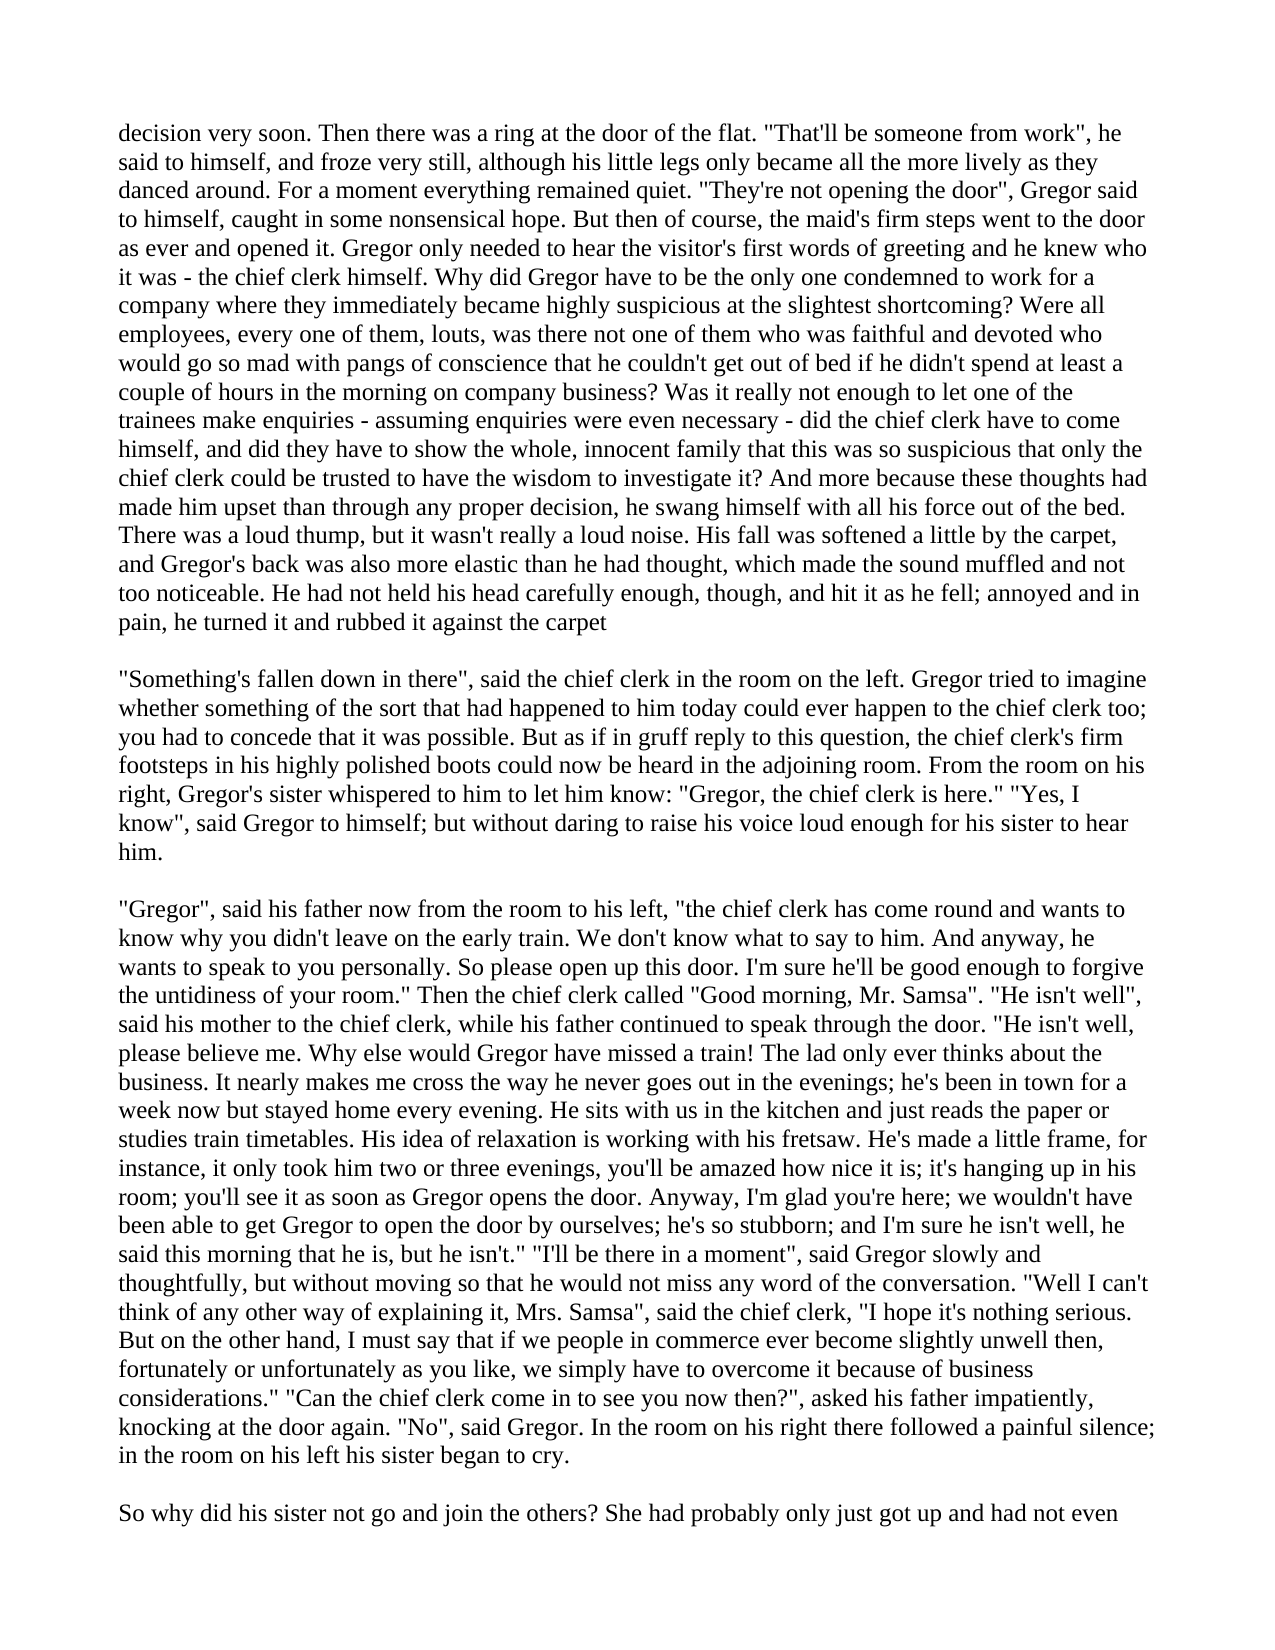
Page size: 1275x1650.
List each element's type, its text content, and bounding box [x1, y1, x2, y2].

text "Gregor", said his father now from the room to his left, "the chief clerk has come round and wants to know why you didn't leave on the early train. We don't know what to say to him. And anyway, he wants to speak to you personally. So please open up this door. I'm sure he'll be good enough to forgive the untidiness of your room." Then the chief clerk called "Good morning, Mr. Samsa". "He isn't well", said his mother to the chief clerk, while his father continued to speak through the door. "He isn't well, please believe me. Why else would Gregor have missed a train! The lad only ever thinks about the business. It nearly makes me cross the way he never goes out in the evenings; he's been in town for a week now but stayed home every evening. He sits with us in the kitchen and just reads the paper or studies train timetables. His idea of relaxation is working with his fretsaw. He's made a little frame, for instance, it only took him two or three evenings, you'll be amazed how nice it is; it's hanging up in his room; you'll see it as soon as Gregor opens the door. Anyway, I'm glad you're here; we wouldn't have been able to get Gregor to open the door by ourselves; he's so stubborn; and I'm sure he isn't well, he said this morning that he is, but he isn't." "I'll be there in a moment", said Gregor slowly and thoughtfully, but without moving so that he would not miss any word of the conversation. "Well I can't think of any other way of explaining it, Mrs. Samsa", said the chief clerk, "I hope it's nothing serious. But on the other hand, I must say that if we people in commerce ever become slightly unwell then, fortunately or unfortunately as you like, we simply have to overcome it because of business considerations." "Can the chief clerk come in to see you now then?", asked his father impatiently, knocking at the door again. "No", said Gregor. In the room on his right there followed a painful silence; in the room on his left his sister began to cry. [118, 894, 1157, 1469]
text So why did his sister not go and join the others? She had probably only just got up and had not even [118, 1498, 1157, 1527]
text decision very soon. Then there was a ring at the door of the flat. "That'll be someone from work", he said to himself, and froze very still, although his little legs only became all the more lively as they danced around. For a moment everything remained quiet. "They're not opening the door", Gregor said to himself, caught in some nonsensical hope. But then of course, the maid's firm steps went to the door as ever and opened it. Gregor only needed to hear the visitor's first words of greeting and he knew who it was - the chief clerk himself. Why did Gregor have to be the only one condemned to work for a company where they immediately became highly suspicious at the slightest shortcoming? Were all employees, every one of them, louts, was there not one of them who was faithful and devoted who would go so mad with pangs of conscience that he couldn't get out of bed if he didn't spend at least a couple of hours in the morning on company business? Was it really not enough to let one of the trainees make enquiries - assuming enquiries were even necessary - did the chief clerk have to come himself, and did they have to show the whole, innocent family that this was so suspicious that only the chief clerk could be trusted to have the wisdom to investigate it? And more because these thoughts had made him upset than through any proper decision, he swang himself with all his force out of the bed. There was a loud thump, but it wasn't really a loud noise. His fall was softened a little by the carpet, and Gregor's back was also more elastic than he had thought, which made the sound muffled and not too noticeable. He had not held his head carefully enough, though, and hit it as he fell; annoyed and in pain, he turned it and rubbed it against the carpet [118, 118, 1157, 636]
text "Something's fallen down in there", said the chief clerk in the room on the left. Gregor tried to imagine whether something of the sort that had happened to him today could ever happen to the chief clerk too; you had to concede that it was possible. But as if in gruff reply to this question, the chief clerk's firm footsteps in his highly polished boots could now be heard in the adjoining room. From the room on his right, Gregor's sister whispered to him to let him know: "Gregor, the chief clerk is here." "Yes, I know", said Gregor to himself; but without daring to raise his voice loud enough for his sister to hear him. [118, 664, 1157, 866]
